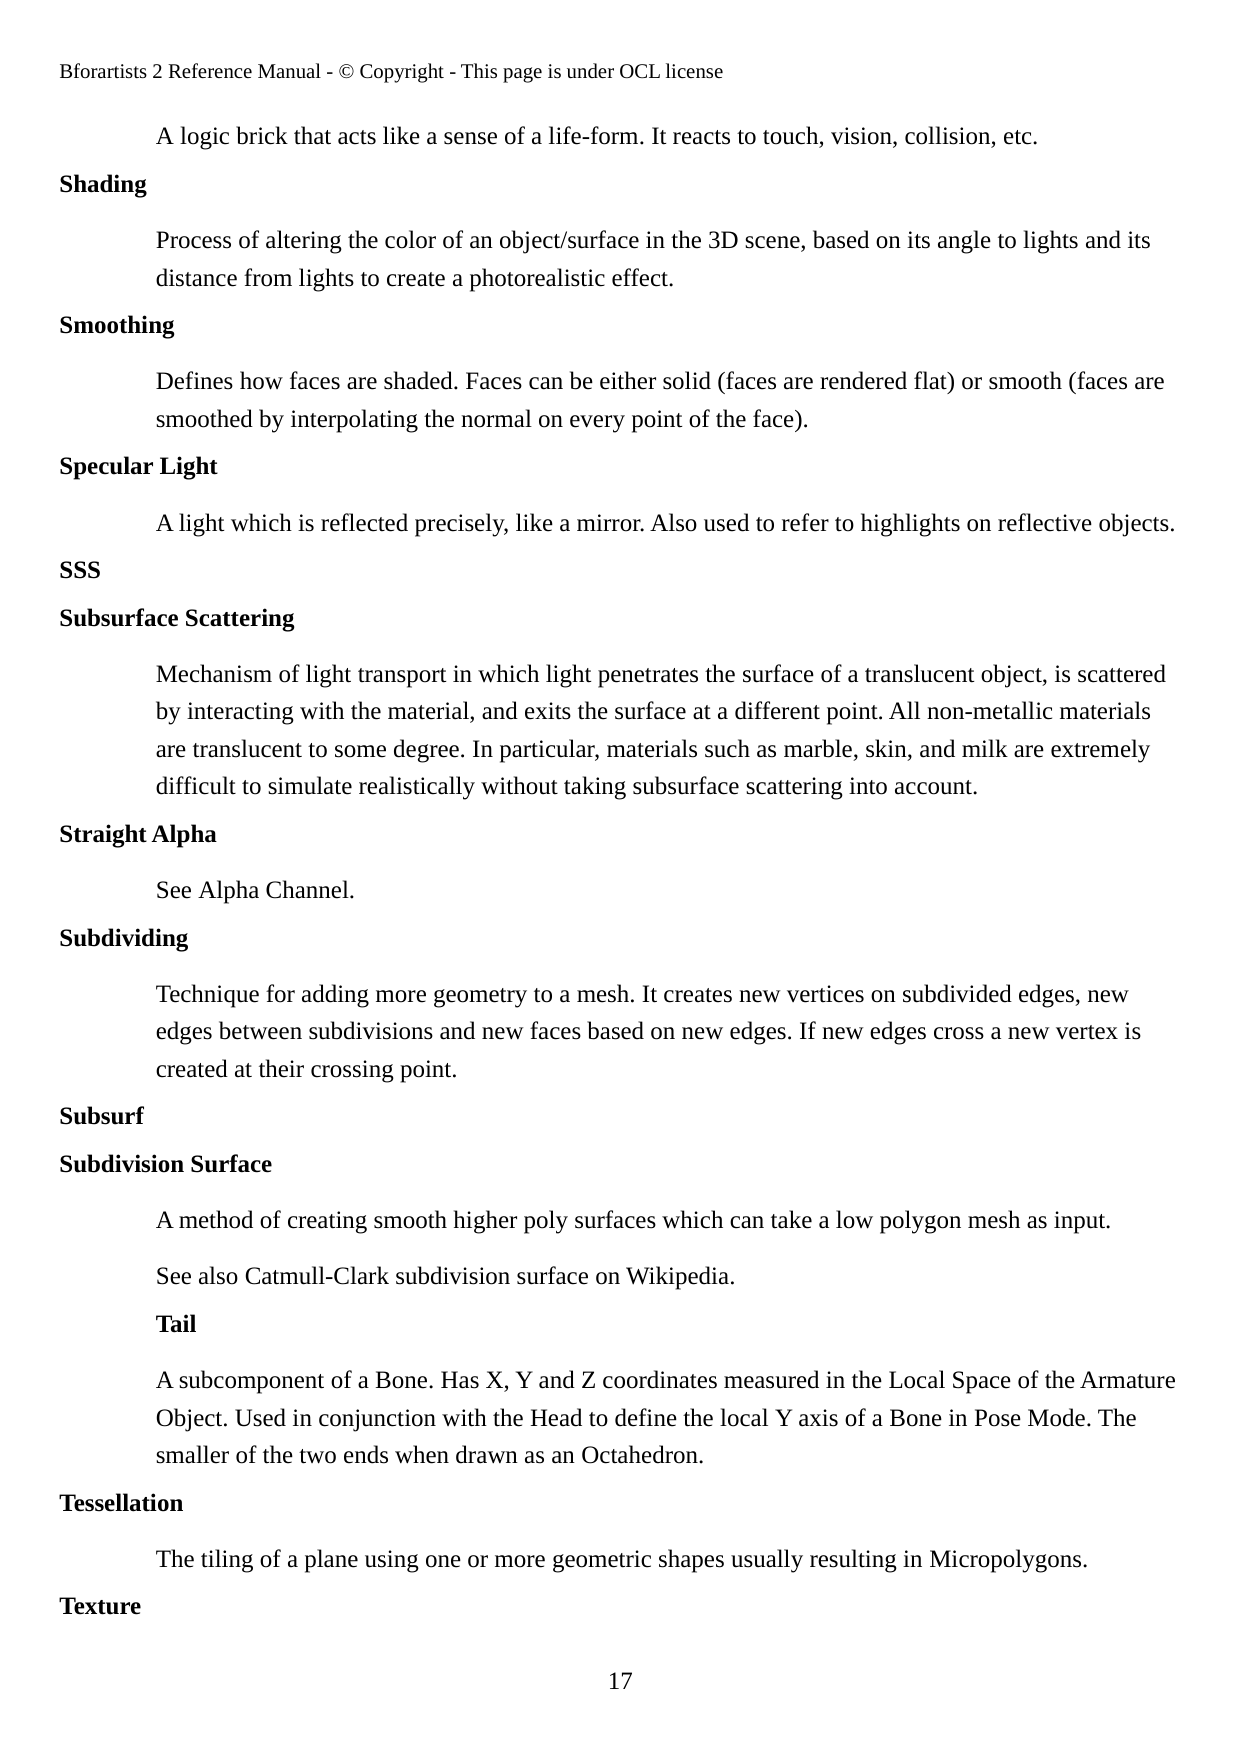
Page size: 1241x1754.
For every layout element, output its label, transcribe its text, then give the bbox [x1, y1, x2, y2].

subtitle Shading [59, 169, 1181, 198]
subtitle Tessellation [59, 1488, 1181, 1516]
subtitle Subdivision Surface [59, 1149, 1181, 1178]
subtitle Subdividing [59, 923, 1181, 951]
list Mechanism of light transport in which light penetrates the surface of a translucent object, is scattered by interacting with the material, and exits the surface at a different point. All non-metallic materials are translucent to some degree. In particular, materials such as marble, skin, and milk are extremely difficult to simulate realistically without taking subsurface scattering into account. [156, 650, 1181, 800]
list The tiling of a plane using one or more geometric shapes usually resulting in Micropolygons. [156, 1535, 1181, 1573]
list Process of altering the color of an object/surface in the 3D scene, based on its angle to lights and its distance from lights to create a photorealistic effect. [156, 216, 1181, 291]
subtitle SSS [59, 555, 1181, 584]
subtitle Tail [156, 1309, 1181, 1338]
text A method of creating smooth higher poly surfaces which can take a low polygon mesh as input. [156, 1196, 1181, 1234]
subtitle Straight Alpha [59, 819, 1181, 848]
list Technique for adding more geometry to a mesh. It creates new vertices on subdivided edges, new edges between subdivisions and new faces based on new edges. If new edges cross a new vertex is created at their crossing point. [156, 970, 1181, 1083]
text See also Catmull-Clark subdivision surface on Wikipedia. [156, 1253, 1181, 1290]
subtitle Specular Light [59, 451, 1181, 480]
list Defines how faces are shaded. Faces can be either solid (faces are rendered flat) or smooth (faces are smoothed by interpolating the normal on every point of the face). [156, 358, 1181, 433]
subtitle Texture [59, 1591, 1181, 1620]
list See Alpha Channel. [156, 866, 1181, 904]
list A logic brick that acts like a sense of a life-form. It reacts to touch, vision, collision, etc. [156, 113, 1181, 150]
list A light which is reflected precisely, like a mirror. Also used to refer to highlights on reflective objects. [156, 499, 1181, 536]
list A subcomponent of a Bone. Has X, Y and Z coordinates measured in the Local Space of the Armature Object. Used in conjunction with the Head to define the local Y axis of a Bone in Pose Mode. The smaller of the two ends when drawn as an Octahedron. [156, 1356, 1181, 1469]
subtitle Smoothing [59, 310, 1181, 339]
subtitle Subsurf [59, 1101, 1181, 1130]
subtitle Subsurface Scattering [59, 603, 1181, 631]
